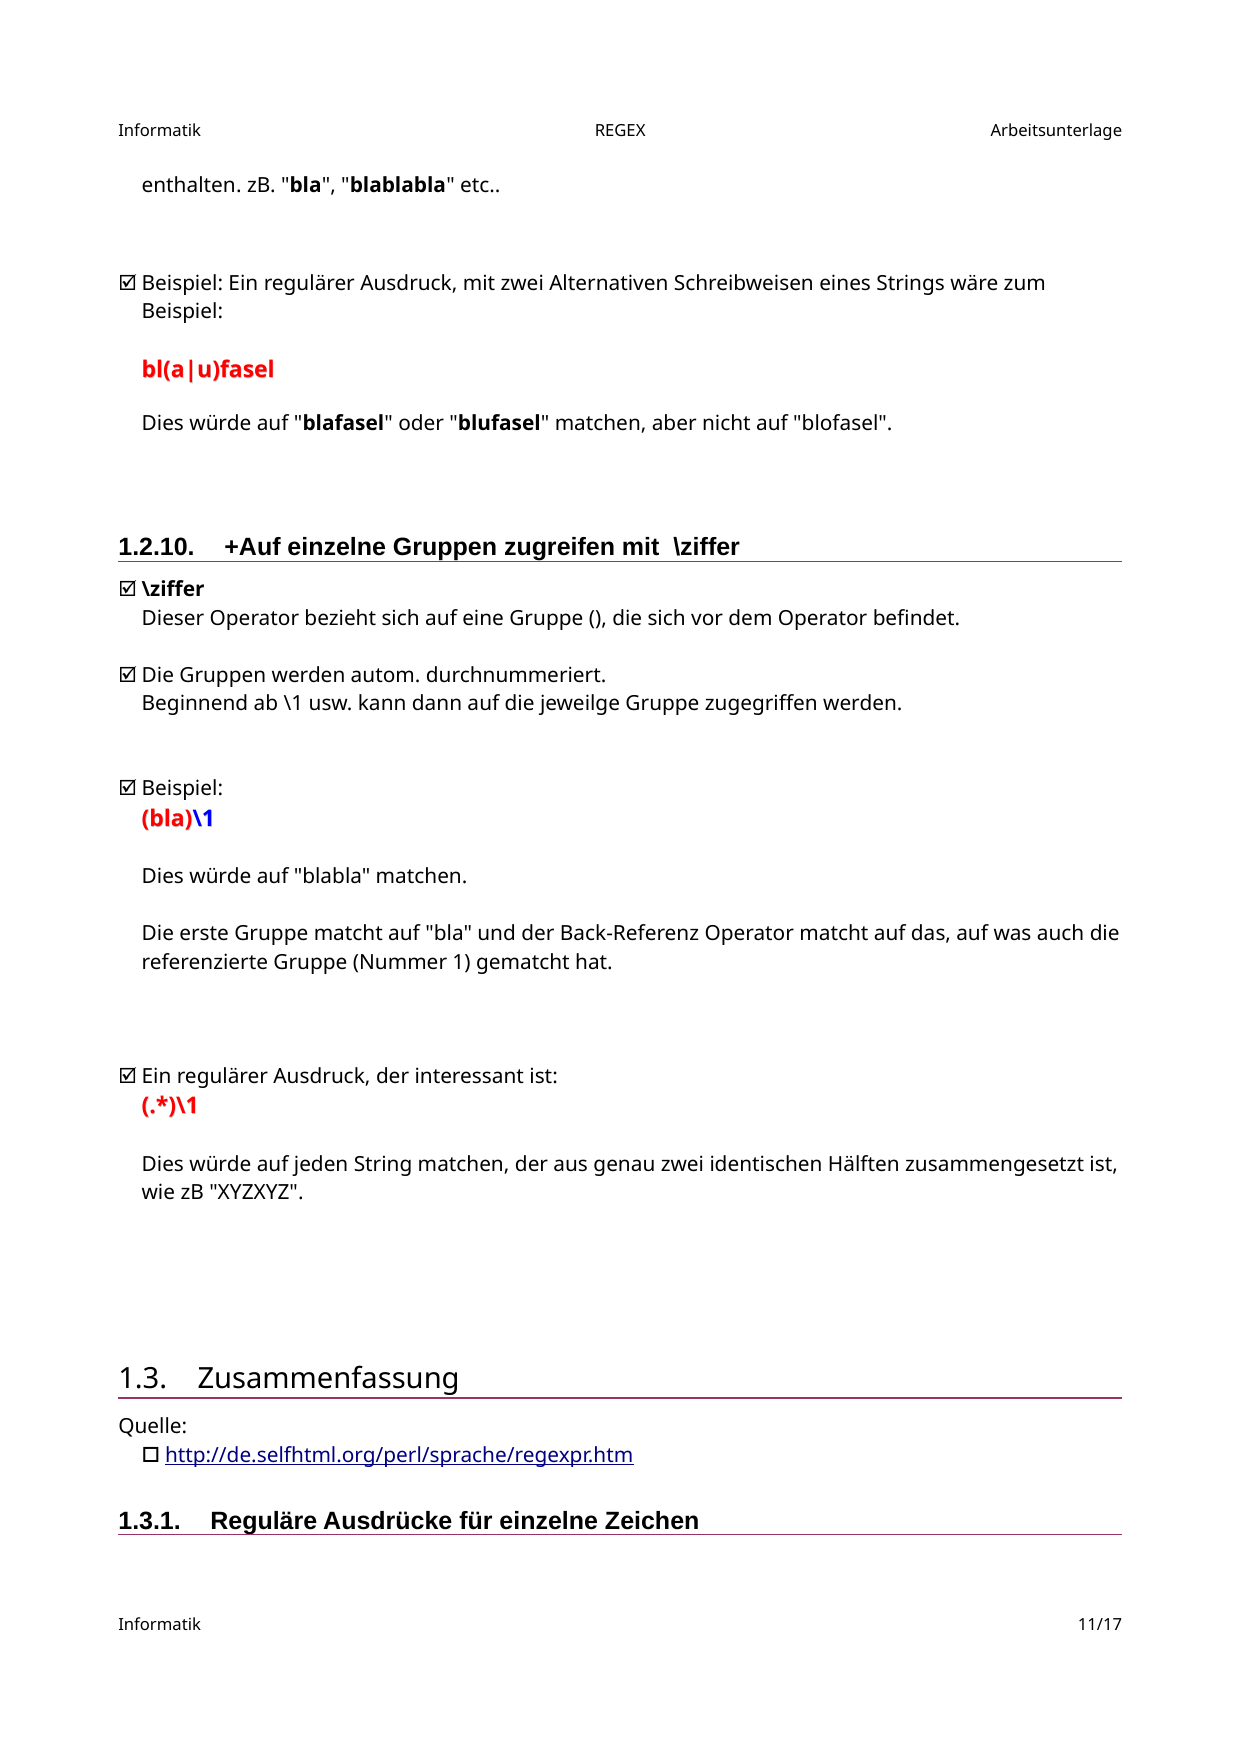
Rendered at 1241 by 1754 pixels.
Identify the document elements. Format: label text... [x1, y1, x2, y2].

list \ziffer Dieser Operator bezieht sich auf eine Gruppe (), die sich vor dem Operator befindet. [118, 574, 1122, 660]
subtitle Reguläre Ausdrücke für einzelne Zeichen [118, 1506, 1122, 1534]
list enthalten. zB. "bla", "blablabla" etc.. [118, 170, 1122, 256]
list Beispiel: (bla)\1 Dies würde auf "blabla" matchen. Die erste Gruppe matcht auf "bla" und der Back-Referenz Operator matcht auf das, auf was auch die referenzierte Gruppe (Nummer 1) gematcht hat. [118, 773, 1122, 1061]
subtitle Zusammenfassung [118, 1357, 1122, 1397]
list Beispiel: Ein regulärer Ausdruck, mit zwei Alternativen Schreibweisen eines Strings wäre zum Beispiel: bl(a|u)fasel Dies würde auf "blafasel" oder "blufasel" matchen, aber nicht auf "blofasel". [118, 268, 1122, 437]
list Ein regulärer Ausdruck, der interessant ist: (.*)\1 Dies würde auf jeden String matchen, der aus genau zwei identischen Hälften zusammengesetzt ist, wie zB "XYZXYZ". [118, 1061, 1122, 1263]
list Die Gruppen werden autom. durchnummeriert. Beginnend ab \1 usw. kann dann auf die jeweilge Gruppe zugegriffen werden. [118, 660, 1122, 717]
subtitle +Auf einzelne Gruppen zugreifen mit \ziffer [118, 532, 1122, 561]
text Quelle: [118, 1411, 1122, 1440]
list http://de.selfhtml.org/perl/sprache/regexpr.htm [141, 1440, 1122, 1468]
